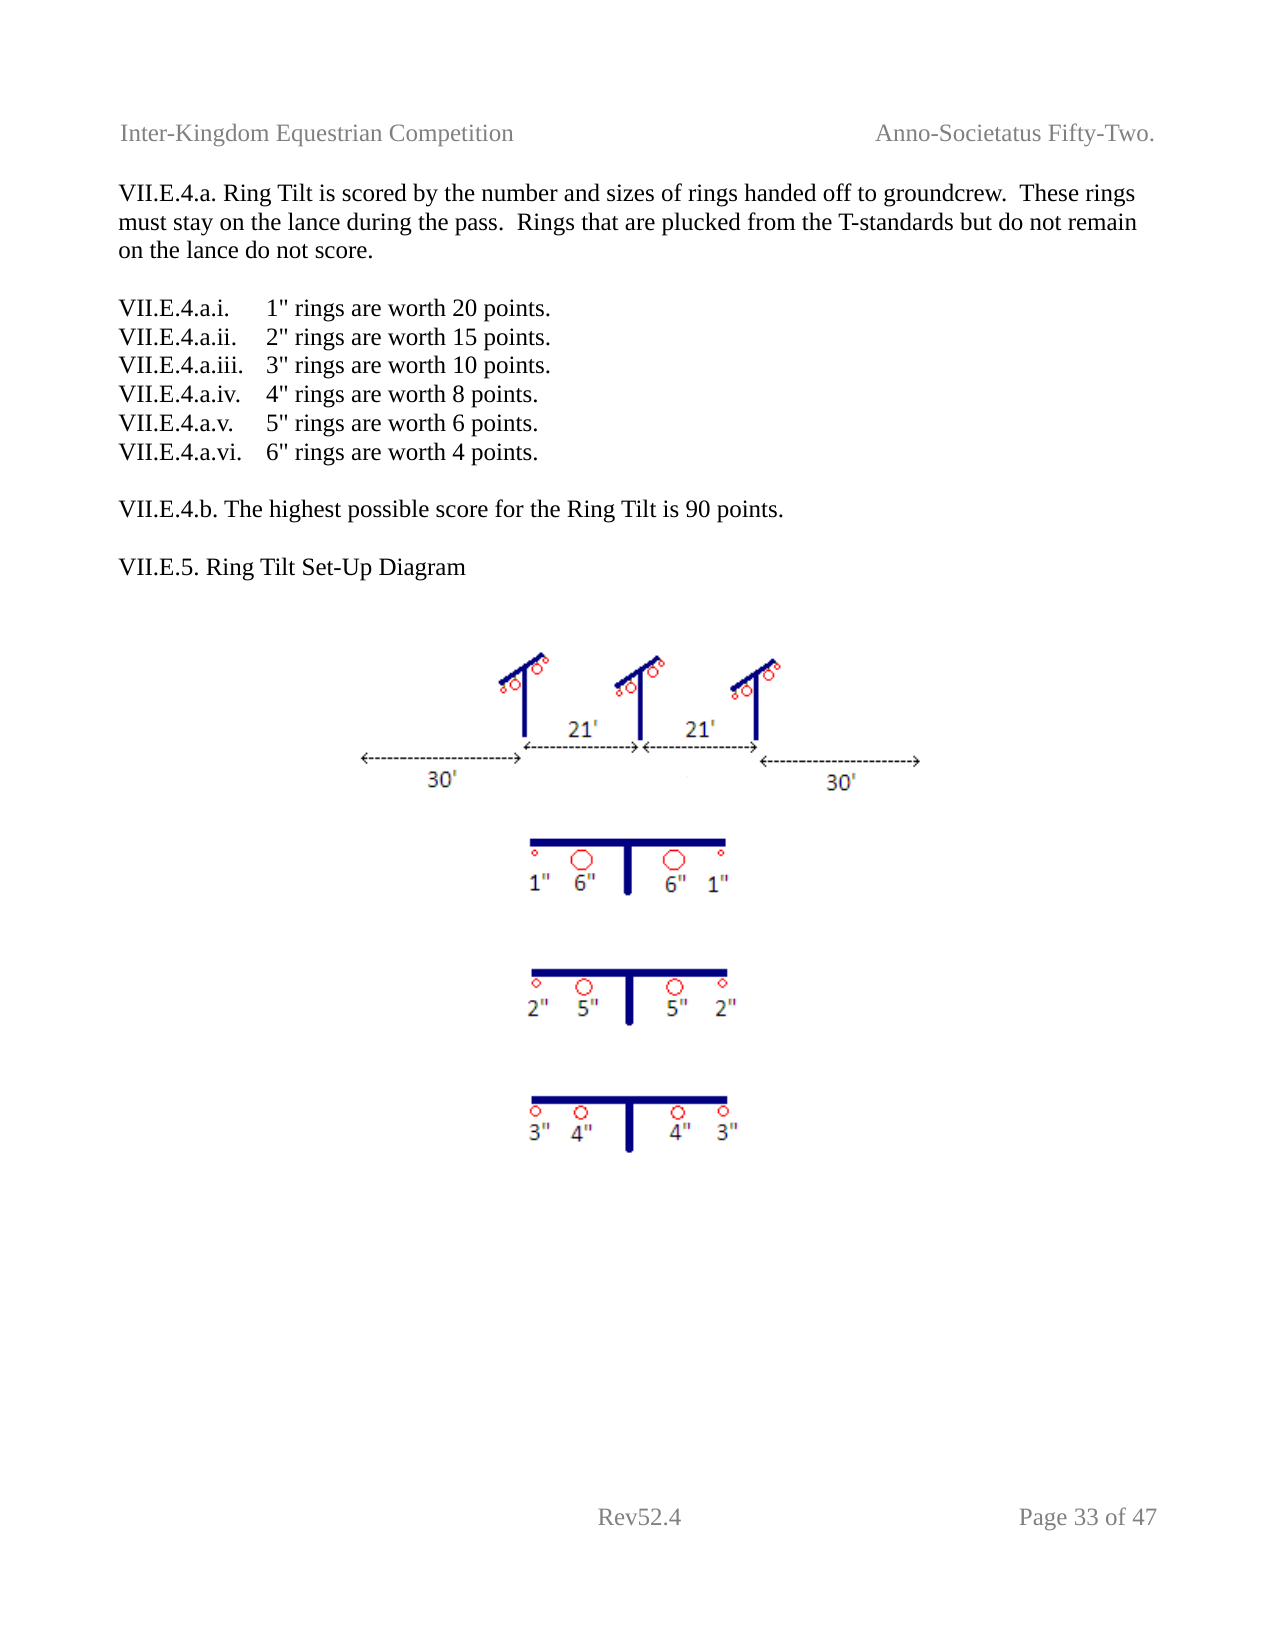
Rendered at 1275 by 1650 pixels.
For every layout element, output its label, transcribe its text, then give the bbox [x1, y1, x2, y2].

text VII.E.4.a.ii. 2" rings are worth 15 points. [118, 322, 1157, 351]
text VII.E.4.a.i. 1" rings are worth 20 points. [118, 293, 1157, 322]
text VII.E.4.b. The highest possible score for the Ring Tilt is 90 points. [118, 494, 1157, 523]
picture [305, 609, 970, 800]
picture [499, 828, 776, 1189]
text VII.E.5. Ring Tilt Set-Up Diagram [118, 552, 1157, 581]
text VII.E.4.a.v. 5" rings are worth 6 points. [118, 408, 1157, 437]
text VII.E.4.a.iv. 4" rings are worth 8 points. [118, 379, 1157, 408]
text VII.E.4.a.iii. 3" rings are worth 10 points. [118, 351, 1157, 379]
text VII.E.4.a.vi. 6" rings are worth 4 points. [118, 437, 1157, 466]
text VII.E.4.a. Ring Tilt is scored by the number and sizes of rings handed off to groundcrew. These rings must stay on the lance during the pass. Rings that are plucked from the T-standards but do not remain on the lance do not score. [118, 178, 1157, 264]
